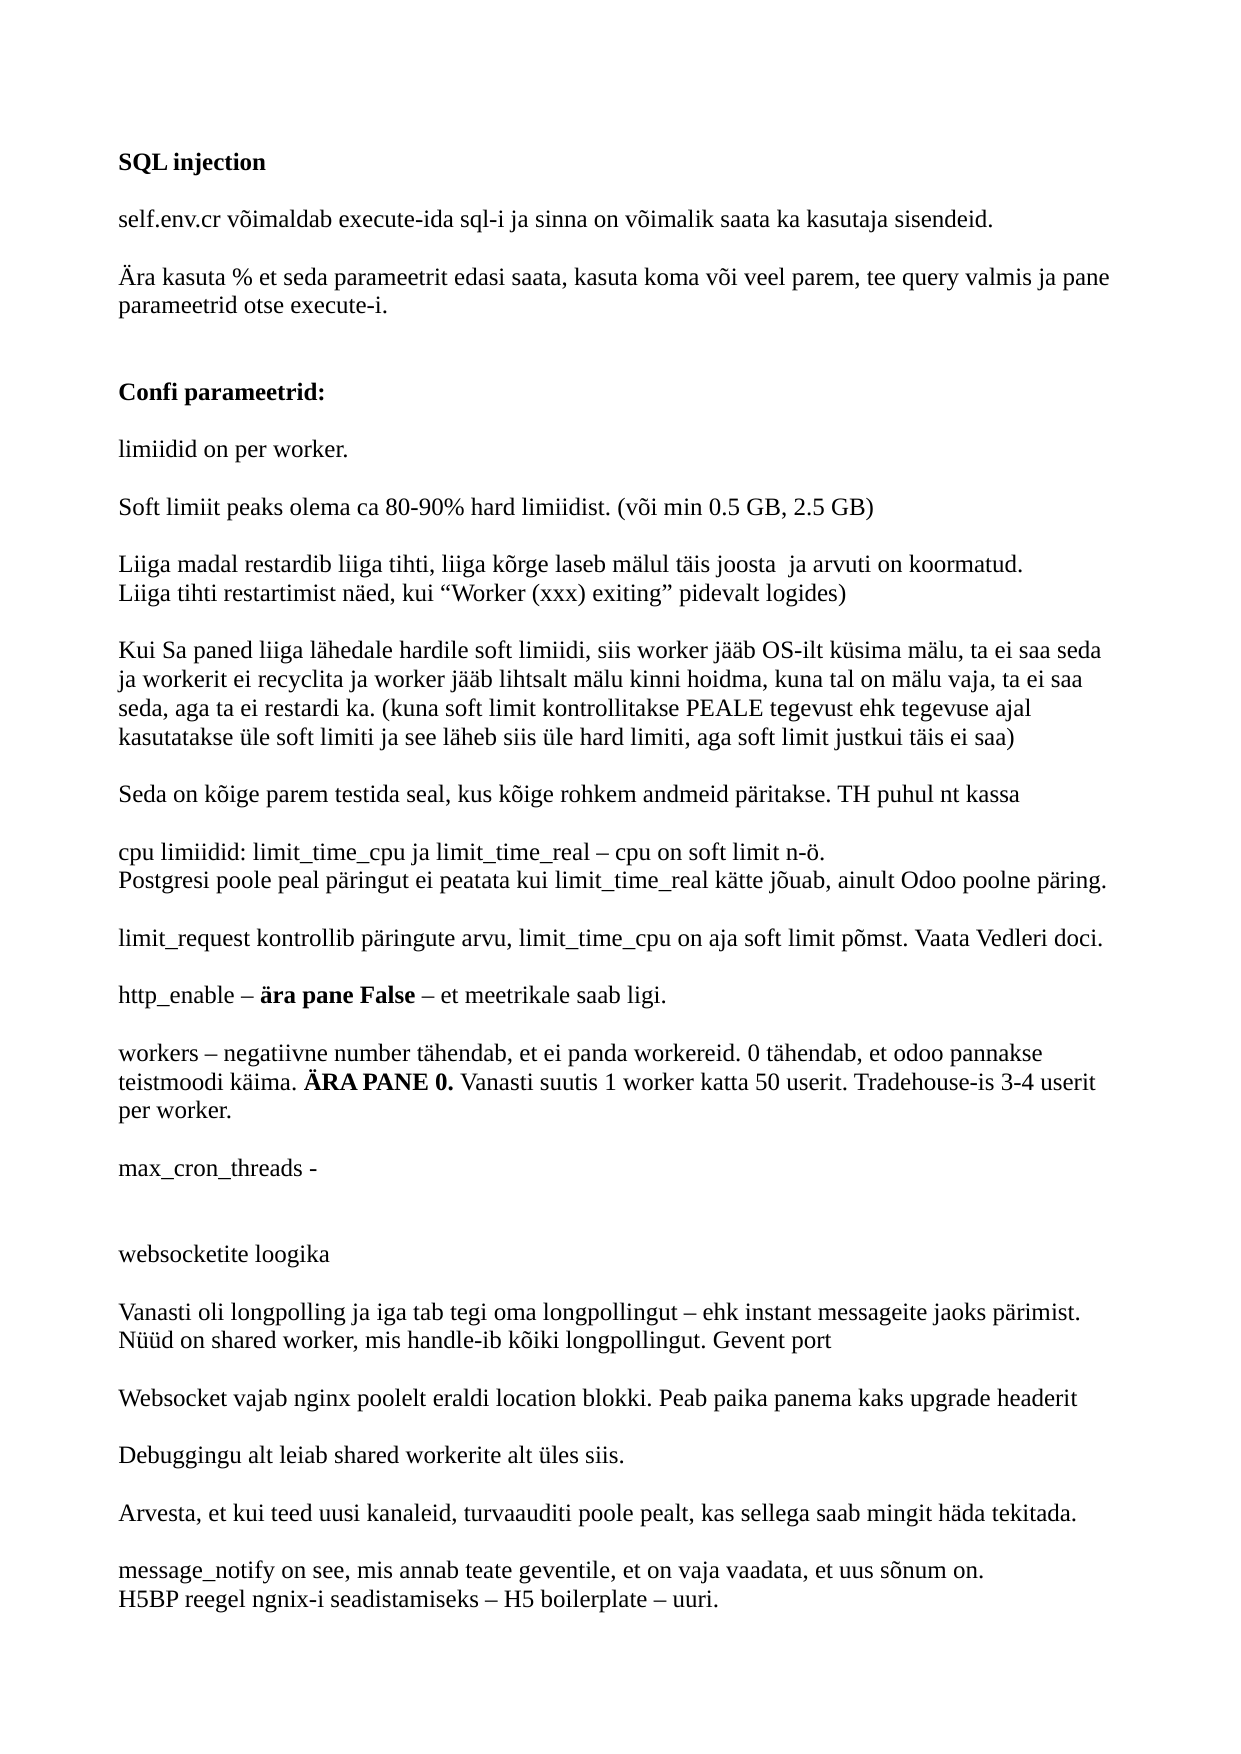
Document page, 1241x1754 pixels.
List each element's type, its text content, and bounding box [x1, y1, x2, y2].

text Soft limiit peaks olema ca 80-90% hard limiidist. (või min 0.5 GB, 2.5 GB) [118, 492, 1122, 521]
text http_enable – ära pane False – et meetrikale saab ligi. [118, 981, 1122, 1009]
text limit_request kontrollib päringute arvu, limit_time_cpu on aja soft limit põmst. Vaata Vedleri doci. [118, 923, 1122, 952]
text Vanasti oli longpolling ja iga tab tegi oma longpollingut – ehk instant messageite jaoks pärimist. [118, 1297, 1122, 1326]
text Postgresi poole peal päringut ei peatata kui limit_time_real kätte jõuab, ainult Odoo poolne päring. [118, 866, 1122, 894]
text websocketite loogika [118, 1239, 1122, 1268]
text cpu limiidid: limit_time_cpu ja limit_time_real – cpu on soft limit n-ö. [118, 837, 1122, 866]
text Liiga madal restardib liiga tihti, liiga kõrge laseb mälul täis joosta ja arvuti on koormatud. [118, 521, 1122, 578]
text H5BP reegel ngnix-i seadistamiseks – H5 boilerplate – uuri. [118, 1584, 1122, 1613]
text workers – negatiivne number tähendab, et ei panda workereid. 0 tähendab, et odoo pannakse teistmoodi käima. ÄRA PANE 0. Vanasti suutis 1 worker katta 50 userit. Tradehouse-is 3-4 userit per worker. [118, 1038, 1122, 1124]
text SQL injection [118, 147, 1122, 176]
text max_cron_threads - [118, 1153, 1122, 1182]
text Arvesta, et kui teed uusi kanaleid, turvaauditi poole pealt, kas sellega saab mingit häda tekitada. [118, 1498, 1122, 1527]
text Debuggingu alt leiab shared workerite alt üles siis. [118, 1441, 1122, 1469]
text self.env.cr võimaldab execute-ida sql-i ja sinna on võimalik saata ka kasutaja sisendeid. [118, 204, 1122, 233]
text Websocket vajab nginx poolelt eraldi location blokki. Peab paika panema kaks upgrade headerit [118, 1383, 1122, 1412]
text Seda on kõige parem testida seal, kus kõige rohkem andmeid päritakse. TH puhul nt kassa [118, 779, 1122, 808]
text Ära kasuta % et seda parameetrit edasi saata, kasuta koma või veel parem, tee query valmis ja pane parameetrid otse execute-i. [118, 262, 1122, 319]
text limiidid on per worker. [118, 434, 1122, 463]
text Confi parameetrid: [118, 377, 1122, 406]
text Kui Sa paned liiga lähedale hardile soft limiidi, siis worker jääb OS-ilt küsima mälu, ta ei saa seda ja workerit ei recyclita ja worker jääb lihtsalt mälu kinni hoidma, kuna tal on mälu vaja, ta ei saa seda, aga ta ei restardi ka. (kuna soft limit kontrollitakse PEALE tegevust ehk tegevuse ajal kasutatakse üle soft limiti ja see läheb siis üle hard limiti, aga soft limit justkui täis ei saa) [118, 636, 1122, 751]
text message_notify on see, mis annab teate geventile, et on vaja vaadata, et uus sõnum on. [118, 1556, 1122, 1584]
text Liiga tihti restartimist näed, kui “Worker (xxx) exiting” pidevalt logides) [118, 578, 1122, 607]
text Nüüd on shared worker, mis handle-ib kõiki longpollingut. Gevent port [118, 1326, 1122, 1354]
